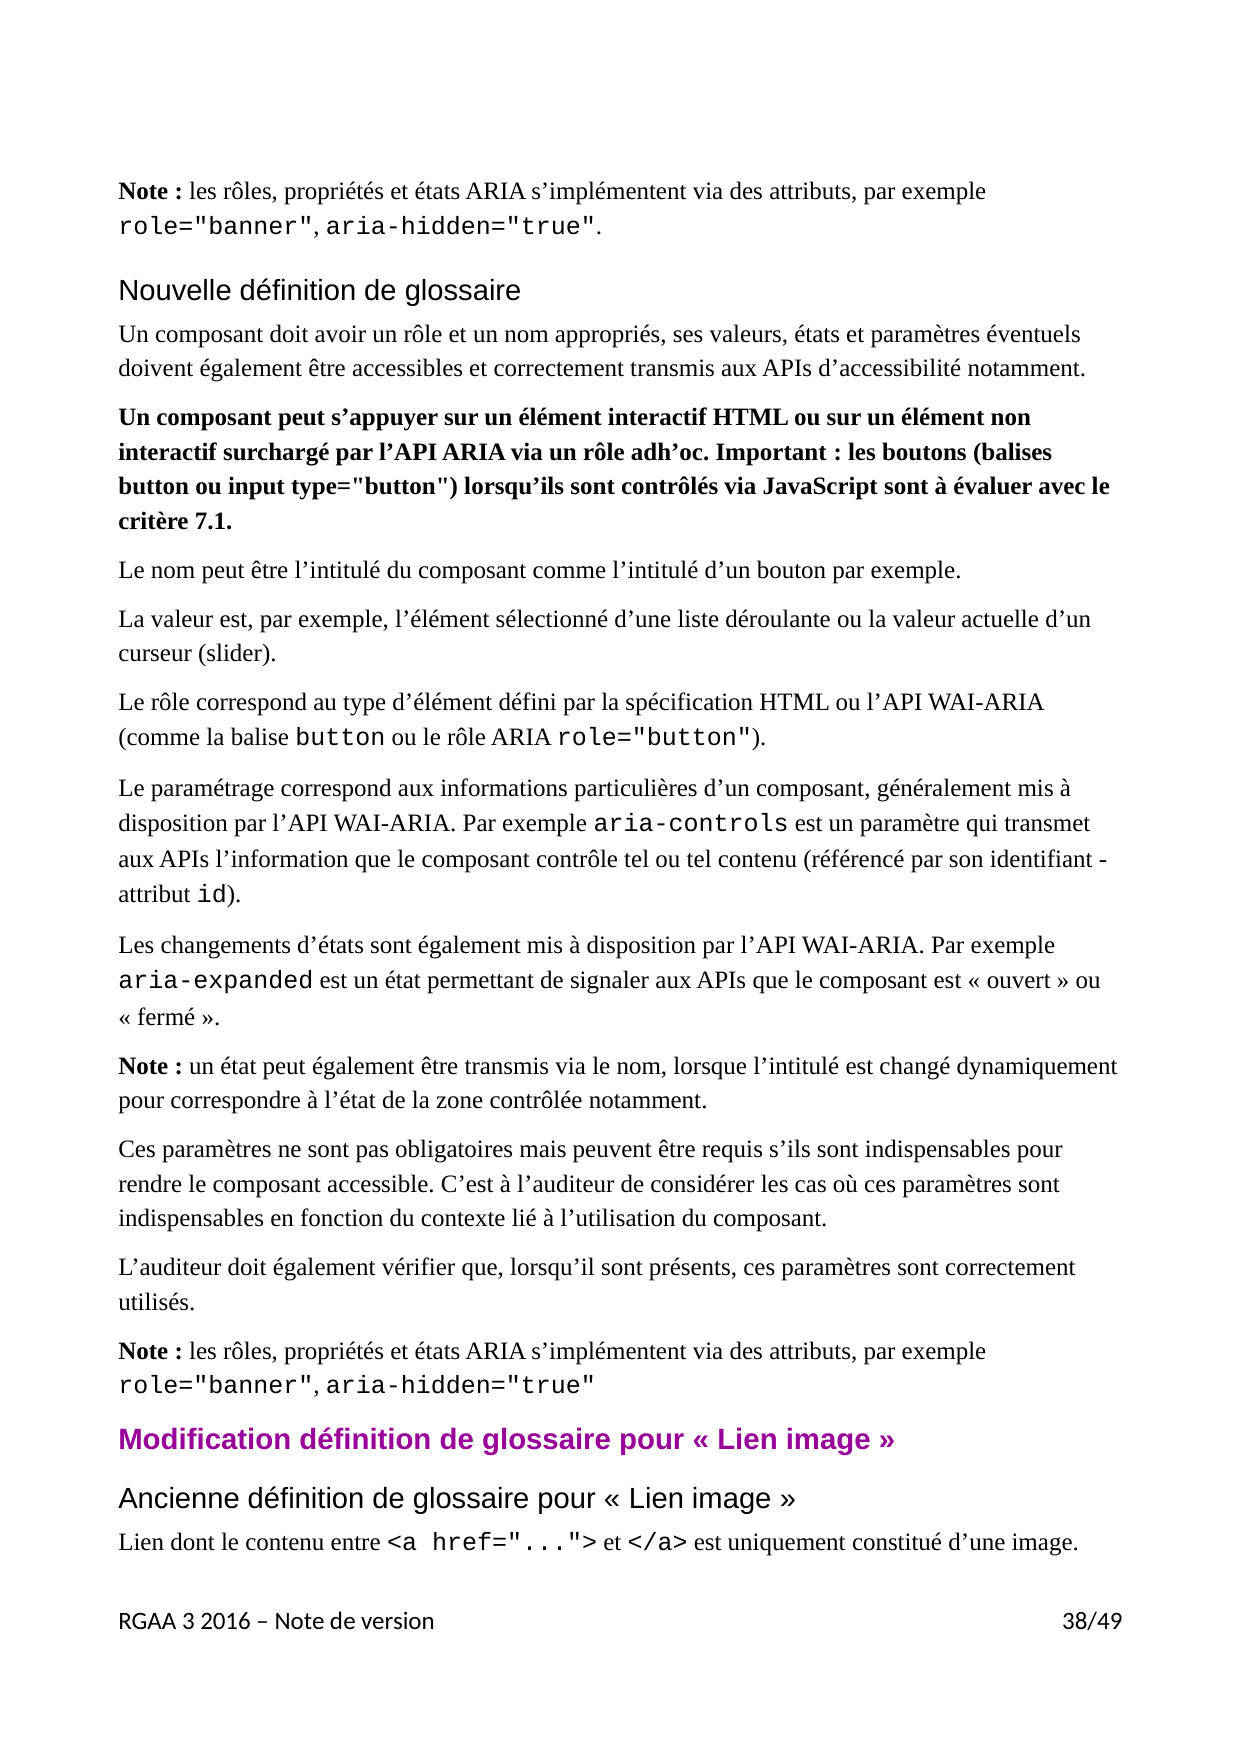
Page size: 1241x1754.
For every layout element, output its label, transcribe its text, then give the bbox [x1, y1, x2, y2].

text Ces paramètres ne sont pas obligatoires mais peuvent être requis s’ils sont indispensables pour rendre le composant accessible. C’est à l’auditeur de considérer les cas où ces paramètres sont indispensables en fonction du contexte lié à l’utilisation du composant. [118, 1134, 1122, 1232]
text Le paramétrage correspond aux informations particulières d’un composant, généralement mis à disposition par l’API WAI-ARIA. Par exemple aria-controls est un paramètre qui transmet aux APIs l’information que le composant contrôle tel ou tel contenu (référencé par son identifiant - attribut id). [118, 773, 1122, 910]
subtitle Ancienne définition de glossaire pour « Lien image » [118, 1481, 1122, 1514]
text Le rôle correspond au type d’élément défini par la spécification HTML ou l’API WAI-ARIA (comme la balise button ou le rôle ARIA role="button"). [118, 687, 1122, 753]
text Les changements d’états sont également mis à disposition par l’API WAI-ARIA. Par exemple aria-expanded est un état permettant de signaler aux APIs que le composant est « ouvert » ou « fermé ». [118, 931, 1122, 1030]
text L’auditeur doit également vérifier que, lorsqu’il sont présents, ces paramètres sont correctement utilisés. [118, 1252, 1122, 1316]
text Note : les rôles, propriétés et états ARIA s’implémentent via des attributs, par exemple role="banner", aria-hidden="true" [118, 1336, 1122, 1401]
text Lien dont le contenu entre <a href="..."> et </a> est uniquement constitué d’une image. [118, 1527, 1122, 1557]
text Le nom peut être l’intitulé du composant comme l’intitulé d’un bouton par exemple. [118, 555, 1122, 584]
subtitle Modification définition de glossaire pour « Lien image » [118, 1422, 1122, 1456]
text Un composant doit avoir un rôle et un nom appropriés, ses valeurs, états et paramètres éventuels doivent également être accessibles et correctement transmis aux APIs d’accessibilité notamment. [118, 319, 1122, 382]
text Note : un état peut également être transmis via le nom, lorsque l’intitulé est changé dynamiquement pour correspondre à l’état de la zone contrôlée notamment. [118, 1051, 1122, 1114]
subtitle Nouvelle définition de glossaire [118, 273, 1122, 306]
text Un composant peut s’appuyer sur un élément interactif HTML ou sur un élément non interactif surchargé par l’API ARIA via un rôle adh’oc. Important : les boutons (balises button ou input type="button") lorsqu’ils sont contrôlés via JavaScript sont à évaluer avec le critère 7.1. [118, 402, 1122, 534]
text Note : les rôles, propriétés et états ARIA s’implémentent via des attributs, par exemple role="banner", aria-hidden="true". [118, 176, 1122, 242]
text La valeur est, par exemple, l’élément sélectionné d’une liste déroulante ou la valeur actuelle d’un curseur (slider). [118, 604, 1122, 667]
